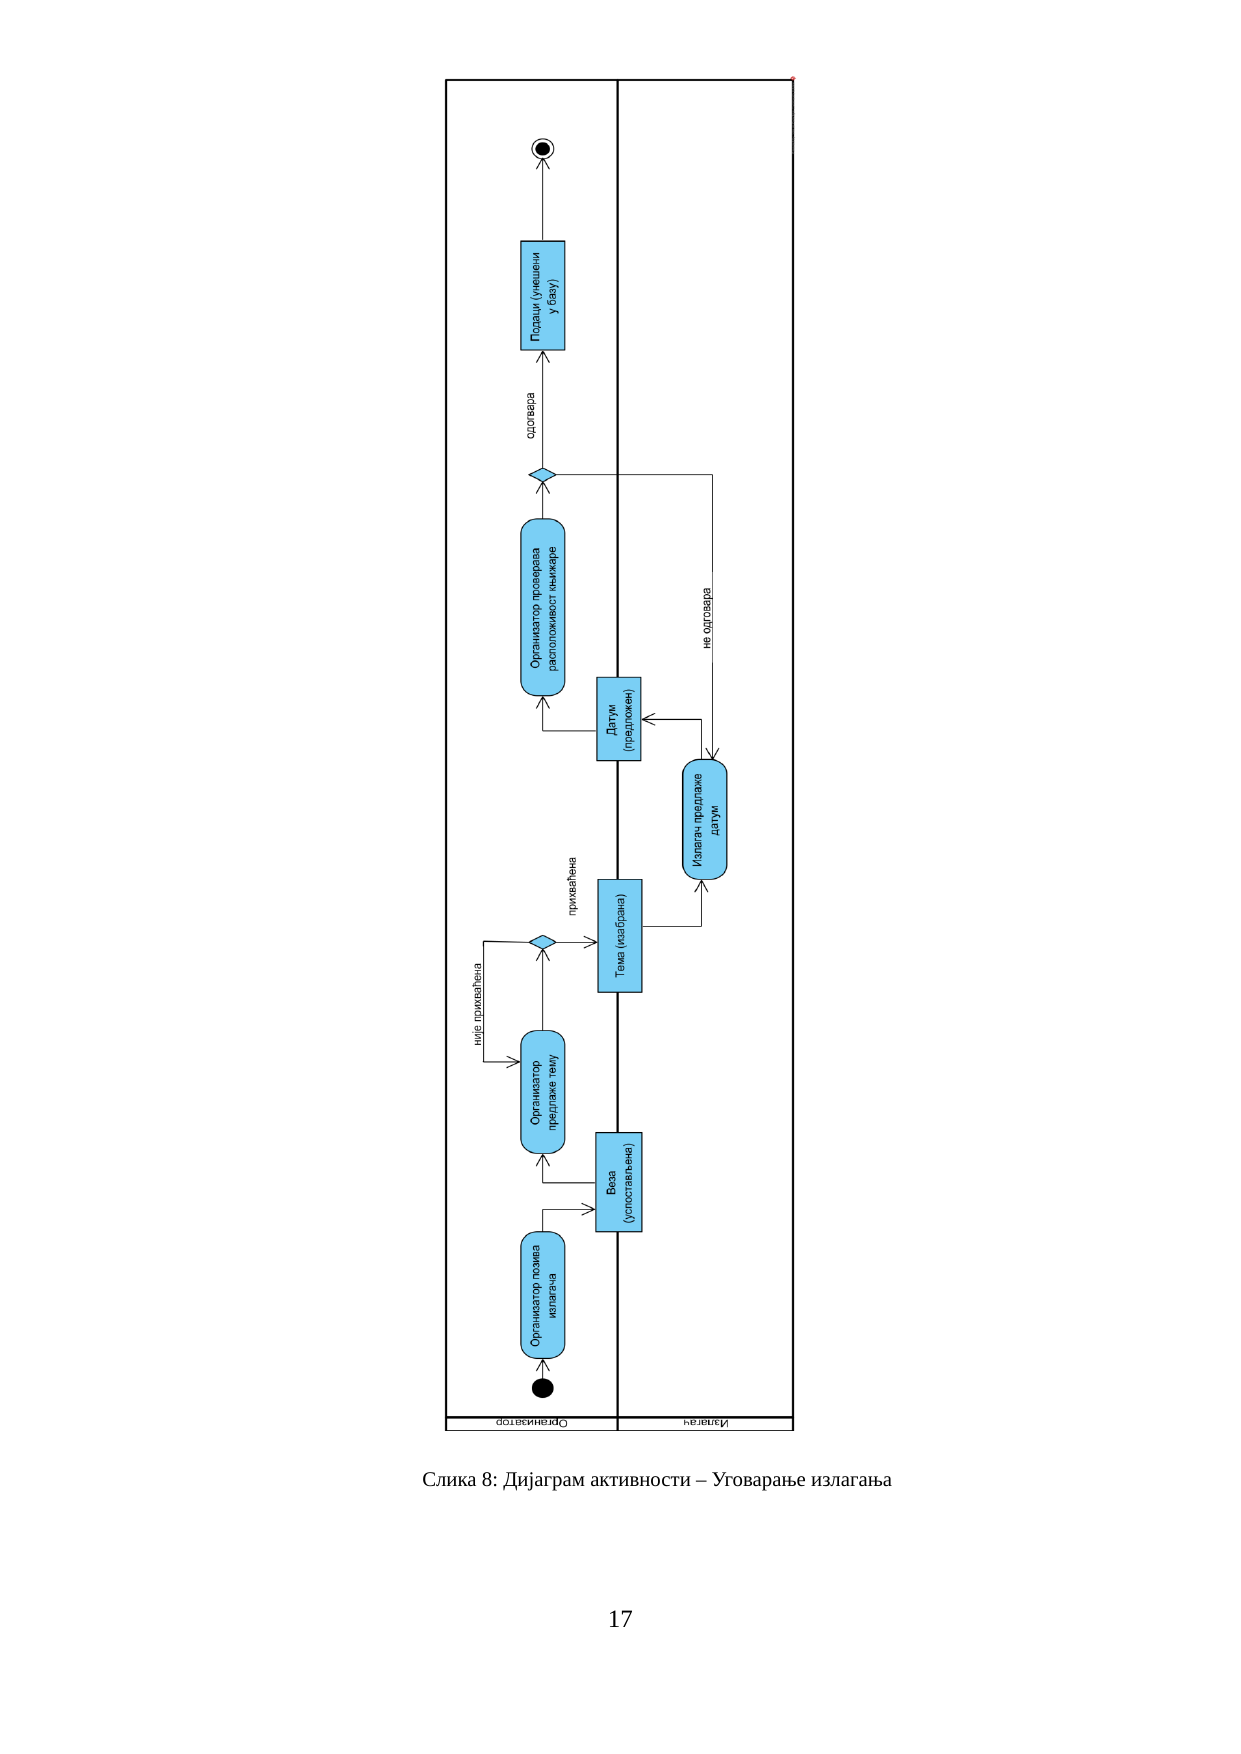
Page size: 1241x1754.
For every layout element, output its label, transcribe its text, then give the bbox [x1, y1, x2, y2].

text Слика 8: Дијаграм активности – Уговарање излагања [150, 1461, 1090, 1492]
